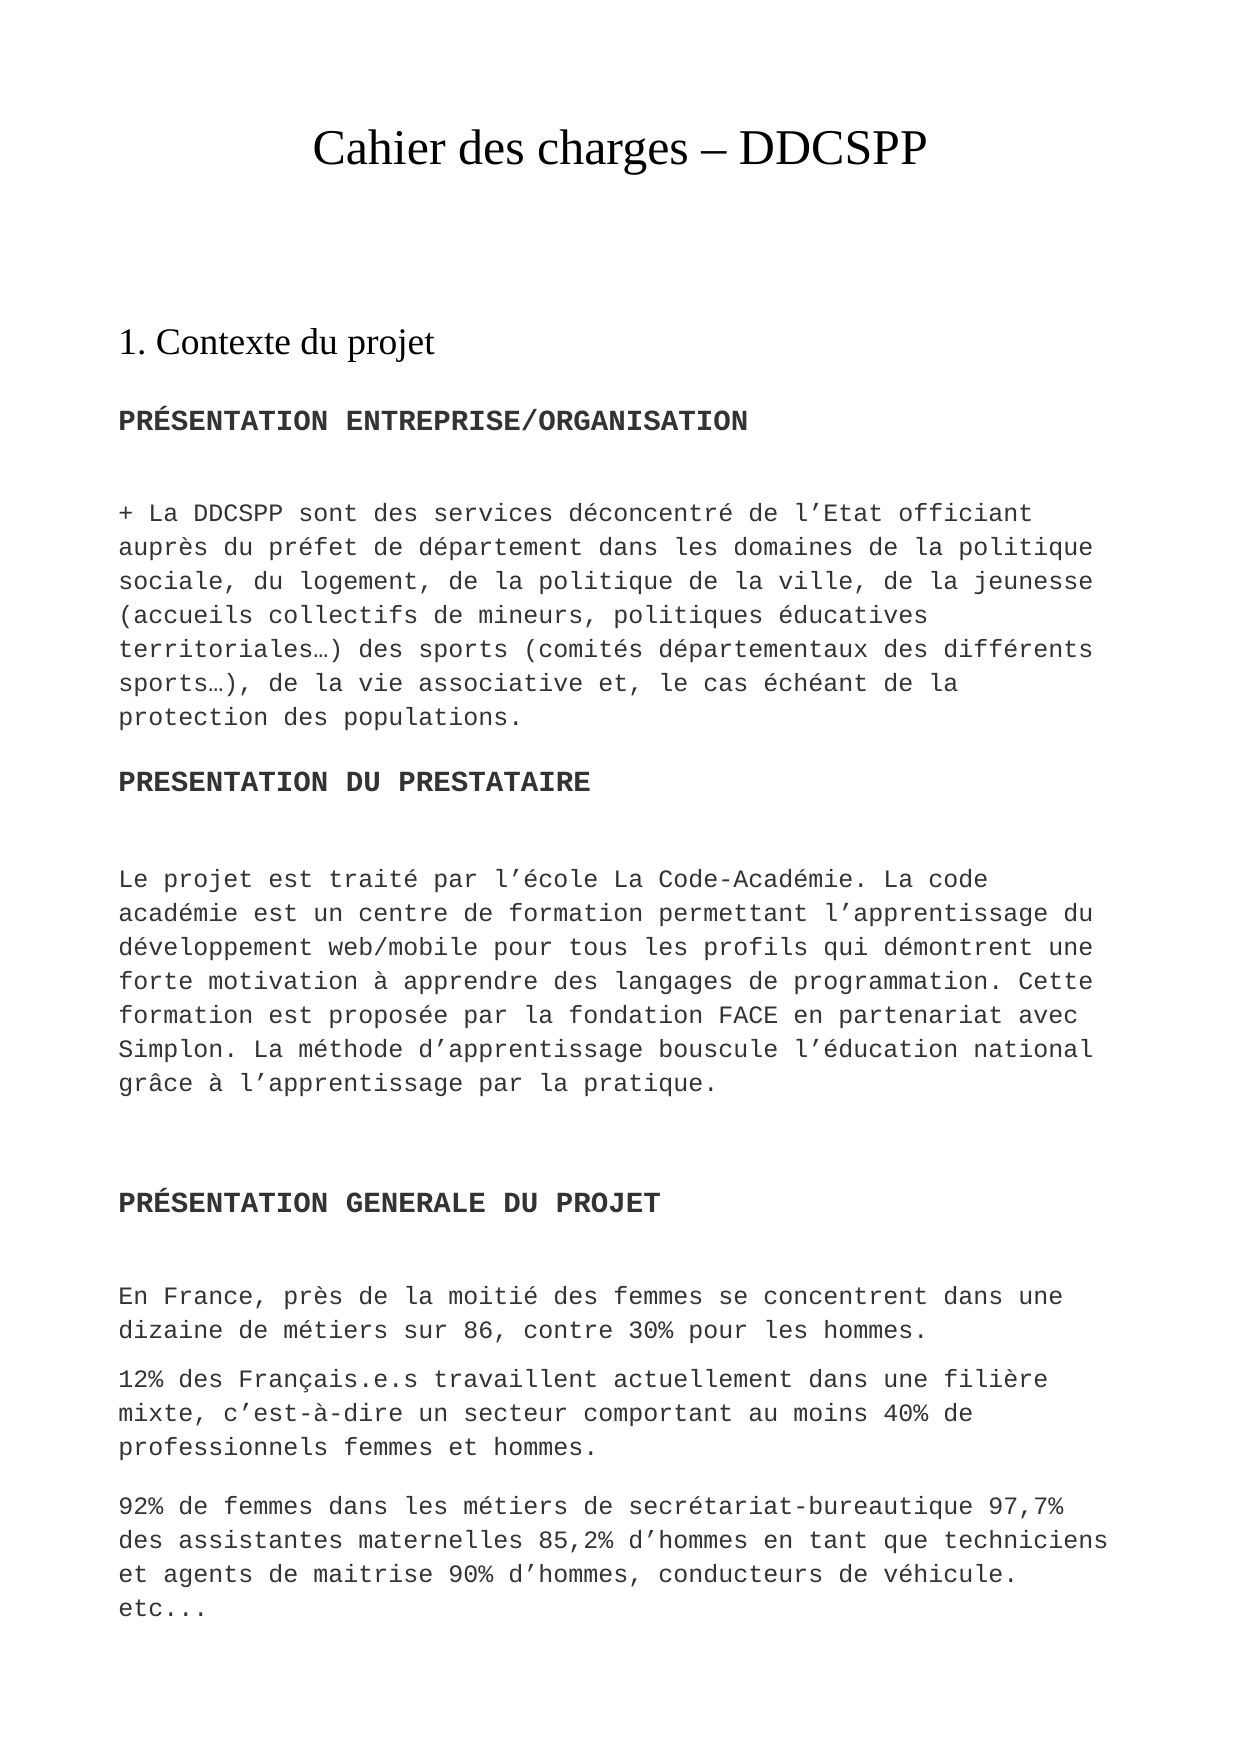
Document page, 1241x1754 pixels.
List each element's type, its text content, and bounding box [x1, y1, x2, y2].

subtitle PRESENTATION DU PRESTATAIRE [118, 767, 1122, 800]
text + La DDCSPP sont des services déconcentré de l’Etat officiant auprès du préfet de département dans les domaines de la politique sociale, du logement, de la politique de la ville, de la jeunesse (accueils collectifs de mineurs, politiques éducatives territoriales…) des sports (comités départementaux des différents sports…), de la vie associative et, le cas échéant de la protection des populations. [118, 500, 1122, 732]
text 92% de femmes dans les métiers de secrétariat-bureautique 97,7% des assistantes maternelles 85,2% d’hommes en tant que techniciens et agents de maitrise 90% d’hommes, conducteurs de véhicule. etc... [118, 1493, 1122, 1623]
subtitle PRÉSENTATION GENERALE DU PROJET [118, 1188, 1122, 1221]
text 12% des Français.e.s travaillent actuellement dans une filière mixte, c’est-à-dire un secteur comportant au moins 40% de professionnels femmes et hommes. [118, 1366, 1122, 1463]
text 1. Contexte du projet [118, 319, 1122, 362]
text Cahier des charges – DDCSPP [118, 118, 1122, 176]
subtitle PRÉSENTATION ENTREPRISE/ORGANISATION [118, 406, 1122, 439]
text En France, près de la moitié des femmes se concentrent dans une dizaine de métiers sur 86, contre 30% pour les hommes. [118, 1284, 1122, 1346]
text Le projet est traité par l’école La Code-Académie. La code académie est un centre de formation permettant l’apprentissage du développement web/mobile pour tous les profils qui démontrent une forte motivation à apprendre des langages de programmation. Cette formation est proposée par la fondation FACE en partenariat avec Simplon. La méthode d’apprentissage bouscule l’éducation national grâce à l’apprentissage par la pratique. [118, 867, 1122, 1099]
